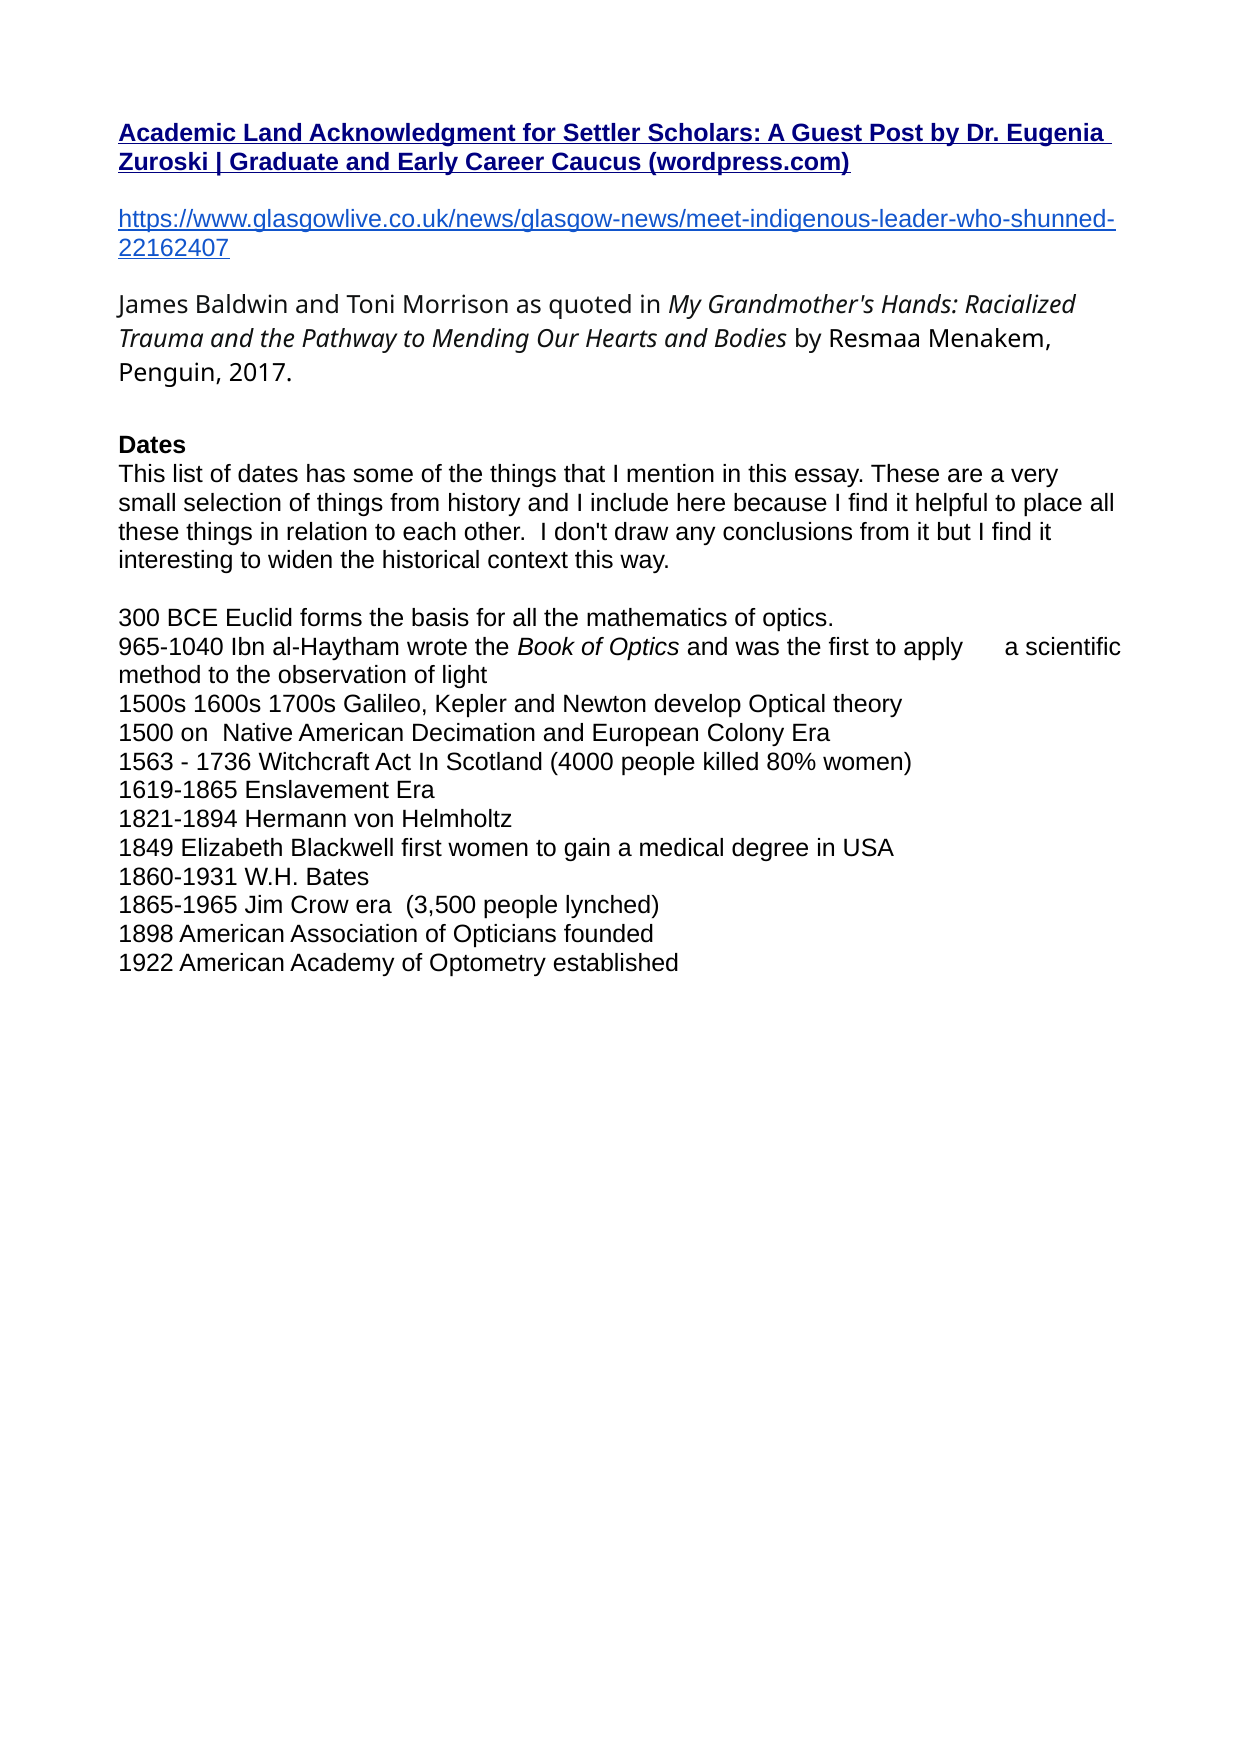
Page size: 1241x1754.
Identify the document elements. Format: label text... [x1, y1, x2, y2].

text 1922 American Academy of Optometry established [118, 948, 1122, 977]
text 1619-1865 Enslavement Era [118, 775, 1122, 804]
text 1500 on Native American Decimation and European Colony Era [118, 718, 1122, 747]
text 1849 Elizabeth Blackwell first women to gain a medical degree in USA [118, 833, 1122, 862]
text 300 BCE Euclid forms the basis for all the mathematics of optics. [118, 603, 1122, 632]
text 1898 American Association of Opticians founded [118, 919, 1122, 948]
text This list of dates has some of the things that I mention in this essay. These are a very small selection of things from history and I include here because I find it helpful to place all these things in relation to each other. I don't draw any conclusions from it but I find it interesting to widen the historical context this way. [118, 459, 1122, 574]
text 1500s 1600s 1700s Galileo, Kepler and Newton develop Optical theory [118, 689, 1122, 718]
text 1821-1894 Hermann von Helmholtz [118, 804, 1122, 833]
text 1865-1965 Jim Crow era (3,500 people lynched) [118, 890, 1122, 919]
text https://www.glasgowlive.co.uk/news/glasgow-news/meet-indigenous-leader-who-shunned-22162407 [118, 204, 1122, 262]
text 965-1040 Ibn al-Haytham wrote the Book of Optics and was the first to apply a scientific method to the observation of light [118, 632, 1122, 689]
text 1860-1931 W.H. Bates [118, 862, 1122, 890]
text Dates [118, 430, 1122, 459]
text Academic Land Acknowledgment for Settler Scholars: A Guest Post by Dr. Eugenia Zuroski | Graduate and Early Career Caucus (wordpress.com) [118, 118, 1122, 176]
text 1563 - 1736 Witchcraft Act In Scotland (4000 people killed 80% women) [118, 747, 1122, 775]
subtitle James Baldwin and Toni Morrison as quoted in My Grandmother's Hands: Racialized Trauma and the Pathway to Mending Our Hearts and Bodies by Resmaa Menakem, Penguin, 2017. [118, 287, 1122, 389]
